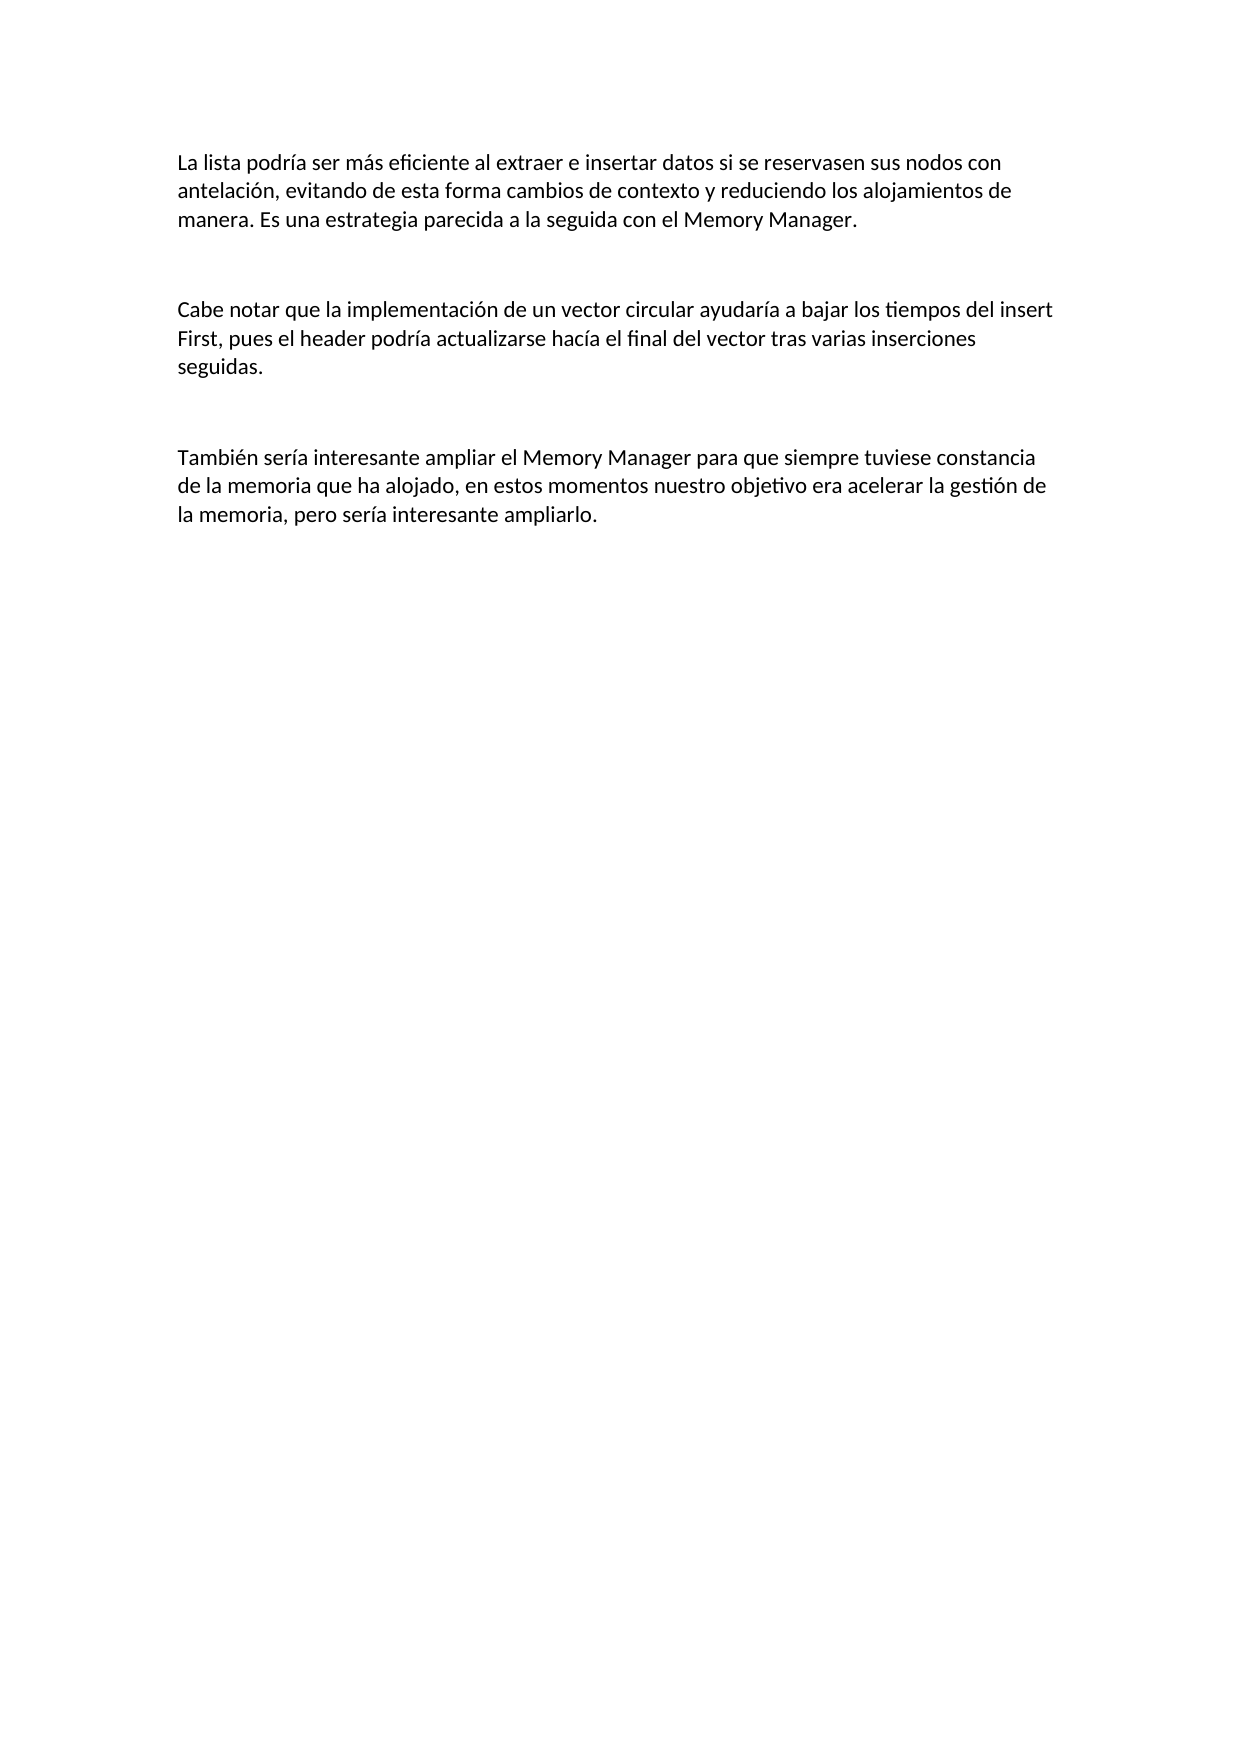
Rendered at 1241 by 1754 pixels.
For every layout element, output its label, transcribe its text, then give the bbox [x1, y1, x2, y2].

text Cabe notar que la implementación de un vector circular ayudaría a bajar los tiempos del insert First, pues el header podría actualizarse hacía el final del vector tras varias inserciones seguidas. [177, 295, 1063, 380]
text También sería interesante ampliar el Memory Manager para que siempre tuviese constancia de la memoria que ha alojado, en estos momentos nuestro objetivo era acelerar la gestión de la memoria, pero sería interesante ampliarlo. [177, 443, 1063, 528]
text La lista podría ser más eficiente al extraer e insertar datos si se reservasen sus nodos con antelación, evitando de esta forma cambios de contexto y reduciendo los alojamientos de manera. Es una estrategia parecida a la seguida con el Memory Manager. [177, 148, 1063, 233]
